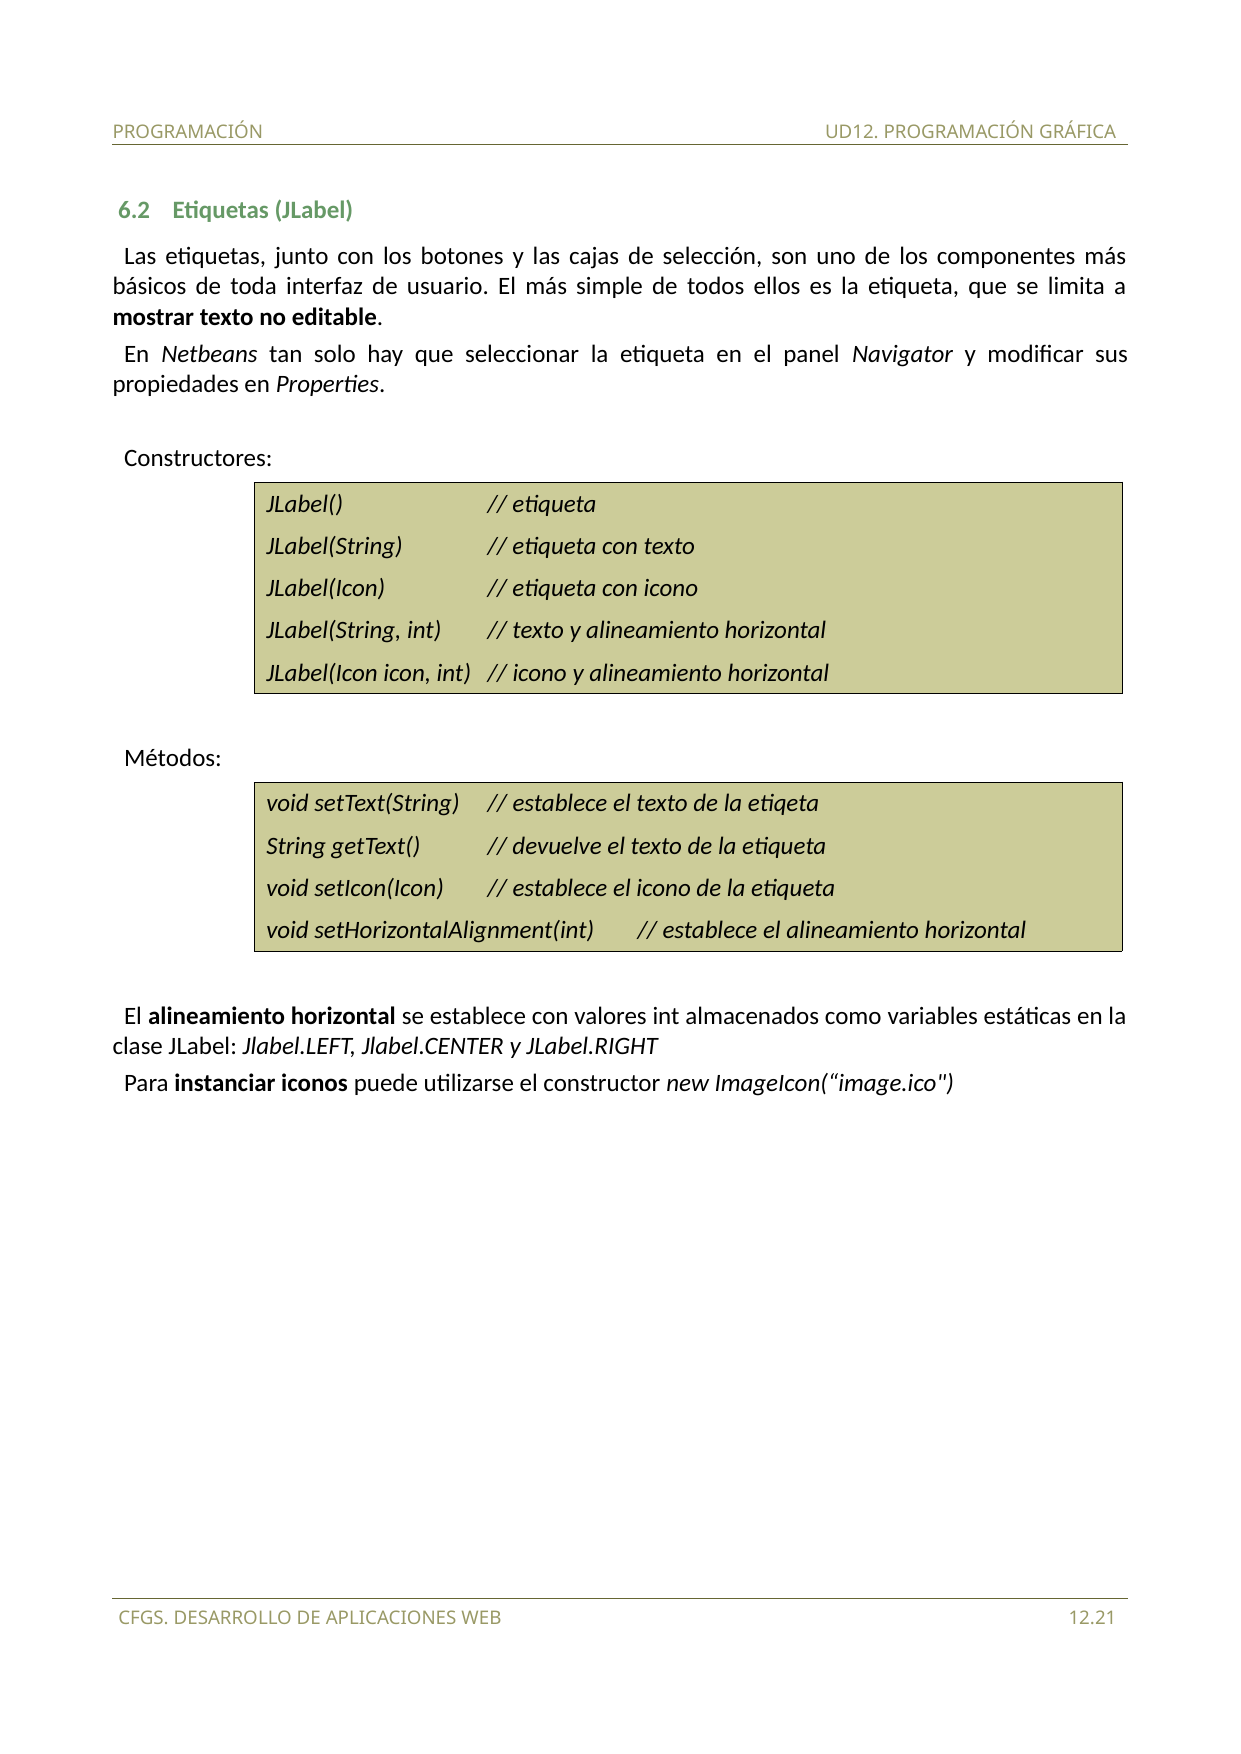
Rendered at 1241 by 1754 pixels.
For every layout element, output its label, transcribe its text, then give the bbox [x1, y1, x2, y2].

text Métodos: [112, 742, 1128, 773]
text void setIcon(Icon) // establece el icono de la etiqueta [255, 866, 1122, 903]
text JLabel(Icon) // etiqueta con icono [255, 566, 1122, 603]
text En Netbeans tan solo hay que seleccionar la etiqueta en el panel Navigator y modificar sus propiedades en Properties. [112, 338, 1128, 399]
text JLabel(Icon icon, int) // icono y alineamiento horizontal [255, 651, 1122, 693]
text Constructores: [112, 442, 1128, 473]
subtitle Etiquetas (JLabel) [112, 194, 1128, 225]
text void setHorizontalAlignment(int) // establece el alineamiento horizontal [255, 908, 1122, 951]
text JLabel(String) // etiqueta con texto [255, 524, 1122, 561]
text void setText(String) // establece el texto de la etiqeta [255, 783, 1122, 818]
text JLabel() // etiqueta [255, 483, 1122, 518]
text String getText() // devuelve el texto de la etiqueta [255, 824, 1122, 860]
text Para instanciar iconos puede utilizarse el constructor new ImageIcon(“image.ico") [112, 1067, 1128, 1098]
text JLabel(String, int) // texto y alineamiento horizontal [255, 608, 1122, 645]
text El alineamiento horizontal se establece con valores int almacenados como variables estáticas en la clase JLabel: Jlabel.LEFT, Jlabel.CENTER y JLabel.RIGHT [112, 1000, 1128, 1061]
text Las etiquetas, junto con los botones y las cajas de selección, son uno de los componentes más básicos de toda interfaz de usuario. El más simple de todos ellos es la etiqueta, que se limita a mostrar texto no editable. [112, 240, 1128, 331]
